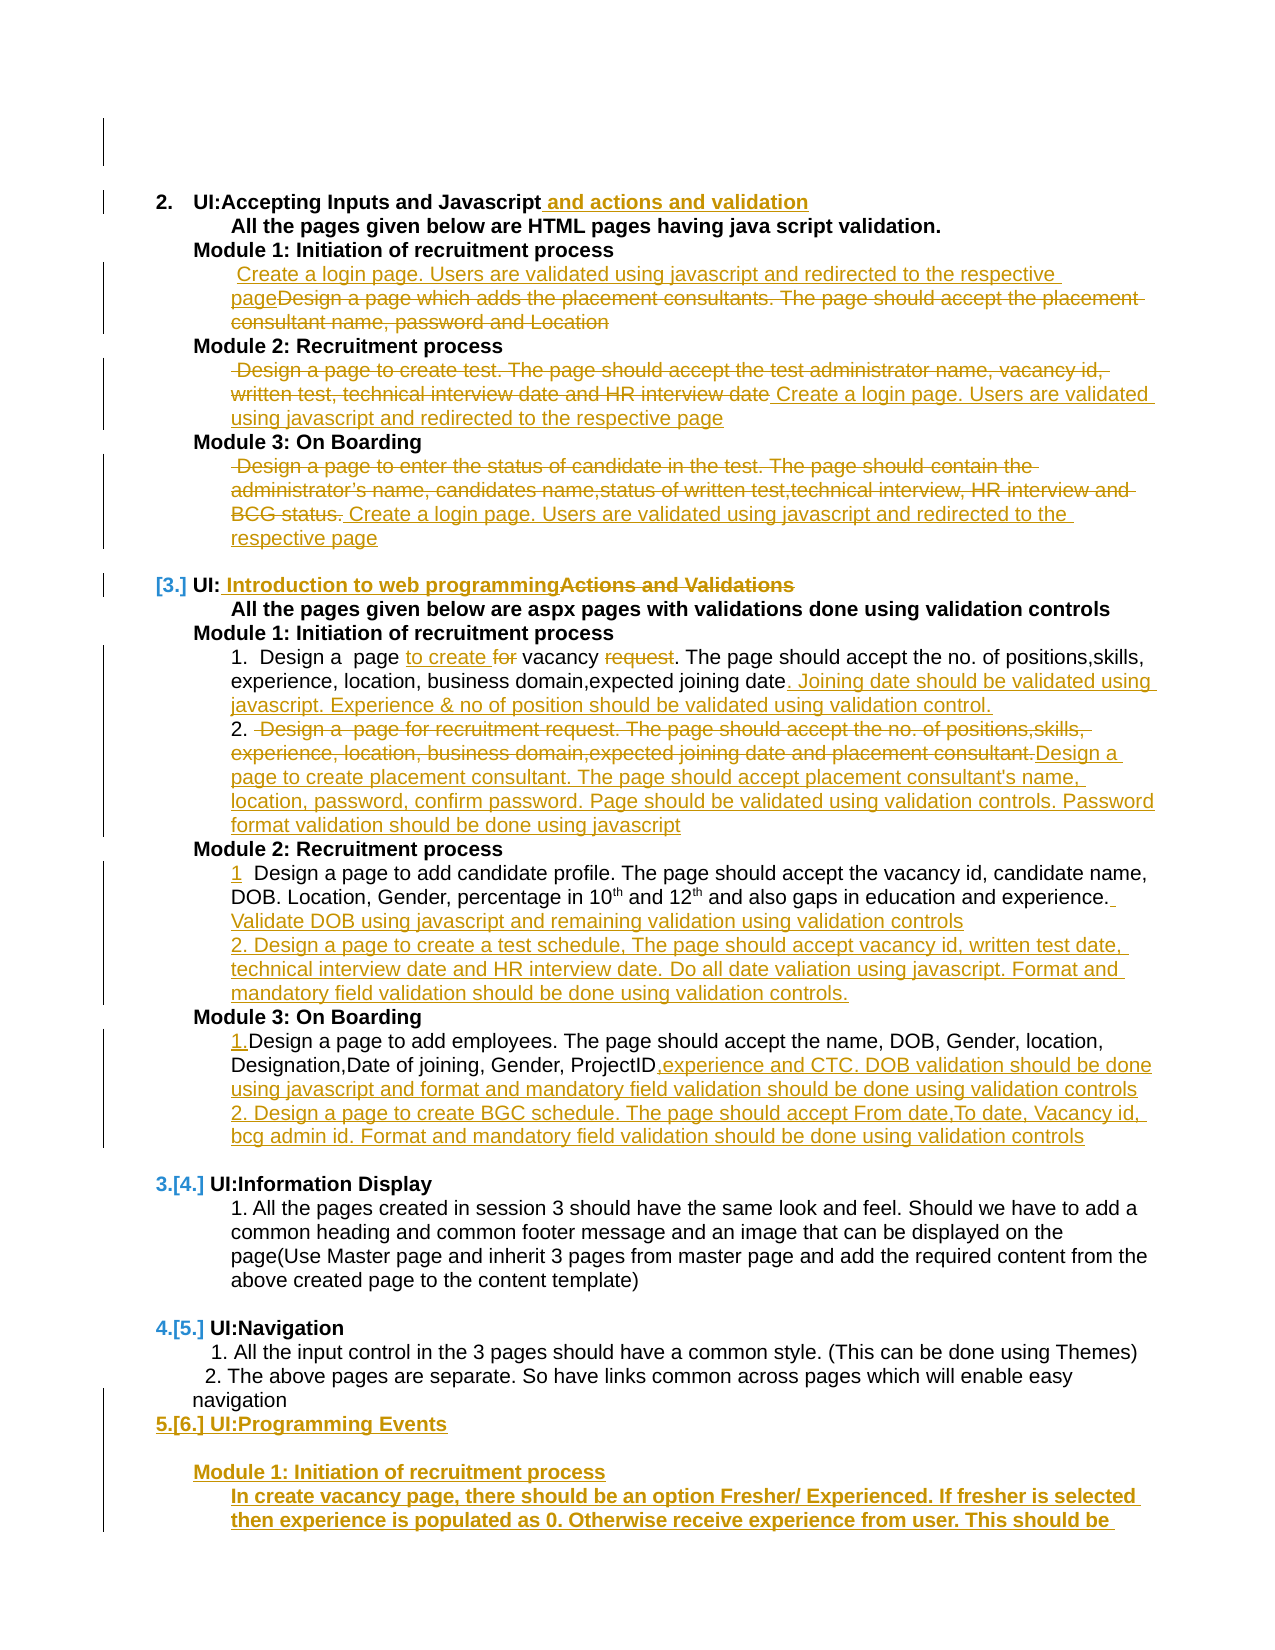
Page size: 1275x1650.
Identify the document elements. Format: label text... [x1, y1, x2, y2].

list In create vacancy page, there should be an option Fresher/ Experienced. If fresher is selected then experience is populated as 0. Otherwise receive experience from user. This should be [193, 1484, 1157, 1532]
list All the pages given below are aspx pages with validations done using validation controls [193, 597, 1157, 621]
list Create a login page. Users are validated using javascript and redirected to the respective page [193, 262, 1157, 334]
list 2. Design a page to create placement consultant. The page should accept placement consultant's name, location, password, confirm password. Page should be validated using validation controls. Password format validation should be done using javascript [193, 717, 1157, 837]
list UI:Information Display [156, 1172, 1157, 1196]
list Module 1: Initiation of recruitment process [156, 621, 1157, 645]
text 2. The above pages are separate. So have links common across pages which will enable easy navigation [118, 1364, 1157, 1412]
list 1. Design a page to create vacancy . The page should accept the no. of positions,skills, experience, location, business domain,expected joining date. Joining date should be validated using javascript. Experience & no of position should be validated using validation control. [193, 645, 1157, 717]
list UI:Programming Events [156, 1412, 1157, 1436]
list UI: Introduction to web programming [156, 573, 1157, 597]
list Create a login page. Users are validated using javascript and redirected to the respective page [193, 453, 1157, 549]
list 1. All the input control in the 3 pages should have a common style. (This can be done using Themes) [156, 1340, 1157, 1364]
list Module 2: Recruitment process [156, 837, 1157, 861]
list Module 1: Initiation of recruitment process [156, 1460, 1157, 1484]
list Module 3: On Boarding [156, 429, 1157, 453]
list 1. All the pages created in session 3 should have the same look and feel. Should we have to add a common heading and common footer message and an image that can be displayed on the page(Use Master page and inherit 3 pages from master page and add the required content from the above created page to the content template) [193, 1196, 1157, 1292]
list All the pages given below are HTML pages having java script validation. [193, 214, 1157, 238]
list Module 2: Recruitment process [156, 334, 1157, 358]
list UI:Navigation [156, 1316, 1157, 1340]
list UI:Accepting Inputs and Javascript and actions and validation [156, 190, 1157, 214]
list 1 Design a page to add candidate profile. The page should accept the vacancy id, candidate name, DOB. Location, Gender, percentage in 10th and 12th and also gaps in education and experience. Validate DOB using javascript and remaining validation using validation controls [193, 861, 1157, 933]
list 2. Design a page to create BGC schedule. The page should accept From date,To date, Vacancy id, bcg admin id. Format and mandatory field validation should be done using validation controls [193, 1100, 1157, 1148]
list Module 3: On Boarding [156, 1004, 1157, 1028]
list Create a login page. Users are validated using javascript and redirected to the respective page [193, 358, 1157, 429]
list 2. Design a page to create a test schedule, The page should accept vacancy id, written test date, technical interview date and HR interview date. Do all date valiation using javascript. Format and mandatory field validation should be done using validation controls. [193, 933, 1157, 1004]
list Module 1: Initiation of recruitment process [156, 238, 1157, 262]
list 1.Design a page to add employees. The page should accept the name, DOB, Gender, location, Designation,Date of joining, Gender, ProjectID,experience and CTC. DOB validation should be done using javascript and format and mandatory field validation should be done using validation controls [193, 1028, 1157, 1100]
